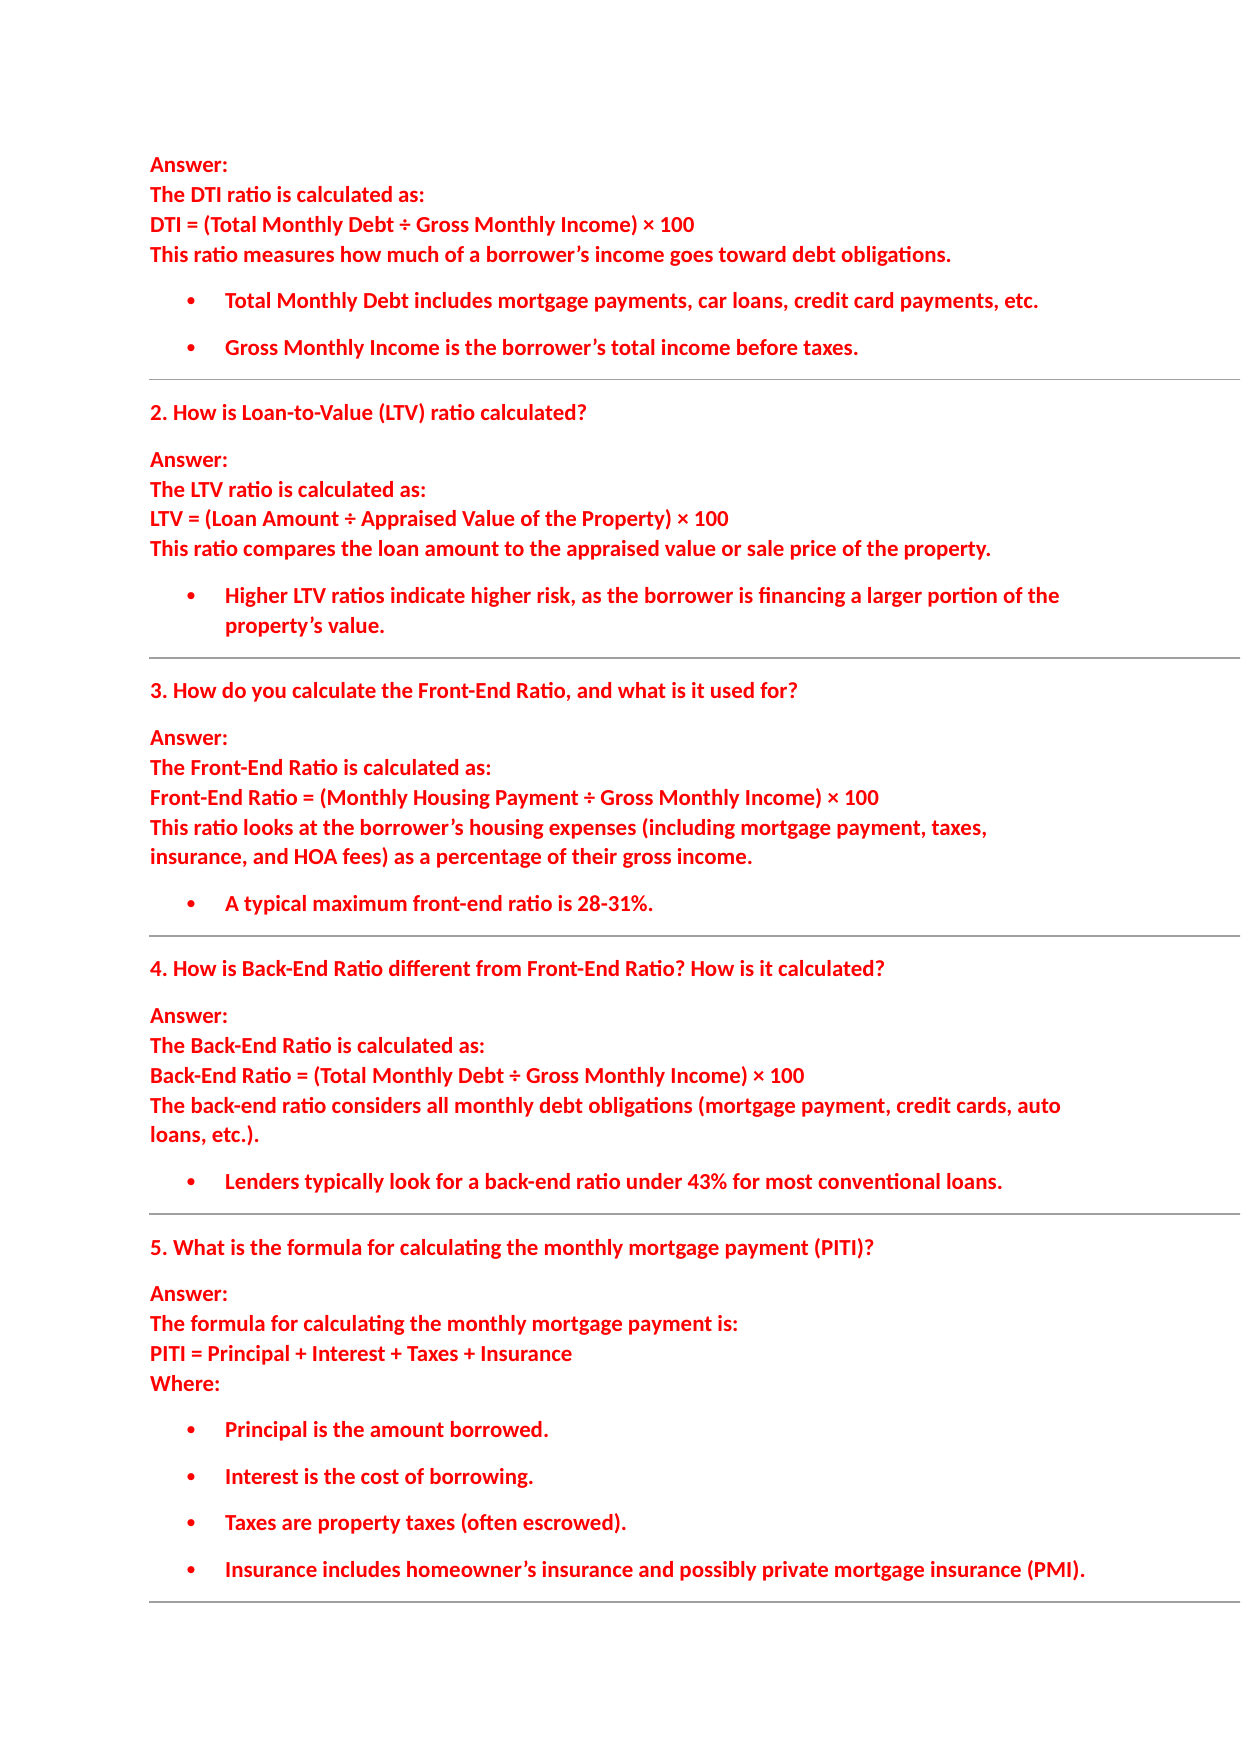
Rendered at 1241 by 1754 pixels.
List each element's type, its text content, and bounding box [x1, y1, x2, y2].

text Answer: The Back-End Ratio is calculated as: Back-End Ratio = (Total Monthly Debt ÷ Gross Monthly Income) × 100 The back-end ratio considers all monthly debt obligations (mortgage payment, credit cards, auto loans, etc.). [150, 1001, 1090, 1149]
text 2. How is Loan-to-Value (LTV) ratio calculated? [150, 398, 1090, 426]
list Lenders typically look for a back-end ratio under 43% for most conventional loans. [187, 1167, 1090, 1195]
text Answer: The Front-End Ratio is calculated as: Front-End Ratio = (Monthly Housing Payment ÷ Gross Monthly Income) × 100 This ratio looks at the borrower’s housing expenses (including mortgage payment, taxes, insurance, and HOA fees) as a percentage of their gross income. [150, 723, 1090, 871]
list Total Monthly Debt includes mortgage payments, car loans, credit card payments, etc. [187, 286, 1090, 314]
text 4. How is Back-End Ratio different from Front-End Ratio? How is it calculated? [150, 954, 1090, 982]
list Insurance includes homeowner’s insurance and possibly private mortgage insurance (PMI). [187, 1555, 1090, 1583]
text Answer: The LTV ratio is calculated as: LTV = (Loan Amount ÷ Appraised Value of the Property) × 100 This ratio compares the loan amount to the appraised value or sale price of the property. [150, 445, 1090, 562]
text 5. What is the formula for calculating the monthly mortgage payment (PITI)? [150, 1233, 1090, 1261]
text Answer: The formula for calculating the monthly mortgage payment is: PITI = Principal + Interest + Taxes + Insurance Where: [150, 1279, 1090, 1397]
list Gross Monthly Income is the borrower’s total income before taxes. [187, 333, 1090, 361]
list Interest is the cost of borrowing. [187, 1462, 1090, 1490]
text Answer: The DTI ratio is calculated as: DTI = (Total Monthly Debt ÷ Gross Monthly Income) × 100 This ratio measures how much of a borrower’s income goes toward debt obligations. [150, 150, 1090, 268]
text 3. How do you calculate the Front-End Ratio, and what is it used for? [150, 676, 1090, 704]
list Taxes are property taxes (often escrowed). [187, 1508, 1090, 1537]
list Higher LTV ratios indicate higher risk, as the borrower is financing a larger portion of the property’s value. [187, 581, 1090, 639]
list Principal is the amount borrowed. [187, 1415, 1090, 1443]
list A typical maximum front-end ratio is 28-31%. [187, 889, 1090, 917]
